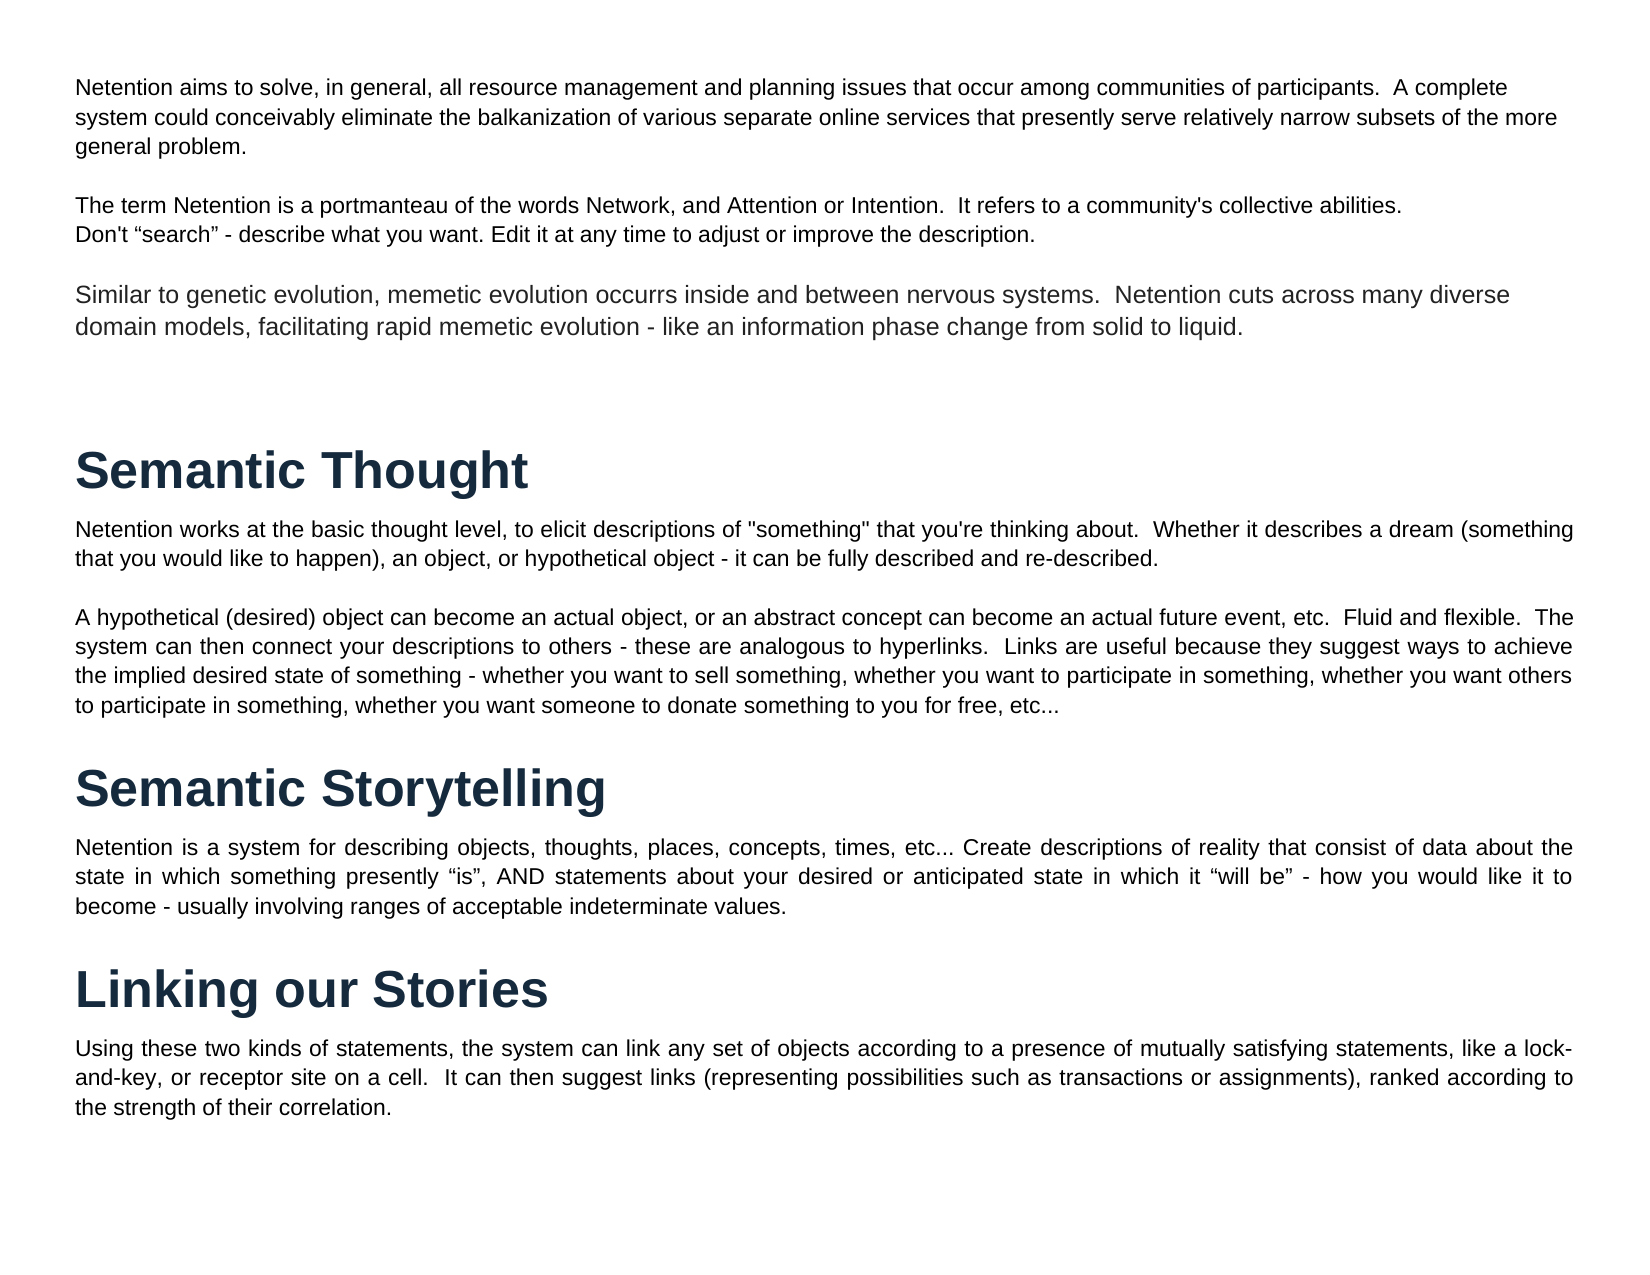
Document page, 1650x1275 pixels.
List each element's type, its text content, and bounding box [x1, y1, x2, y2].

text Using these two kinds of statements, the system can link any set of objects according to a presence of mutually satisfying statements, like a lock-and-key, or receptor site on a cell. It can then suggest links (representing possibilities such as transactions or assignments), ranked according to the strength of their correlation. [75, 1035, 1575, 1120]
text The term Netention is a portmanteau of the words Network, and Attention or Intention. It refers to a community's collective abilities. [75, 192, 1575, 218]
text A hypothetical (desired) object can become an actual object, or an abstract concept can become an actual future event, etc. Fluid and flexible. The system can then connect your descriptions to others - these are analogous to hyperlinks. Links are useful because they suggest ways to achieve the implied desired state of something - whether you want to sell something, whether you want to participate in something, whether you want others to participate in something, whether you want someone to donate something to you for free, etc... [75, 604, 1575, 718]
subtitle Semantic Storytelling [75, 759, 1575, 818]
subtitle Linking our Stories [75, 960, 1575, 1018]
text Netention works at the basic thought level, to elicit descriptions of "something" that you're thinking about. Whether it describes a dream (something that you would like to happen), an object, or hypothetical object - it can be fully described and re-described. [75, 516, 1575, 571]
text Similar to genetic evolution, memetic evolution occurrs inside and between nervous systems. Netention cuts across many diverse domain models, facilitating rapid memetic evolution - like an information phase change from solid to liquid. [75, 281, 1575, 341]
text Netention is a system for describing objects, thoughts, places, concepts, times, etc... Create descriptions of reality that consist of data about the state in which something presently “is”, AND statements about your desired or anticipated state in which it “will be” - how you would like it to become - usually involving ranges of acceptable indeterminate values. [75, 834, 1575, 919]
text Don't “search” - describe what you want. Edit it at any time to adjust or improve the description. [75, 222, 1575, 247]
subtitle Semantic Thought [75, 441, 1575, 499]
text Netention aims to solve, in general, all resource management and planning issues that occur among communities of participants. A complete system could conceivably eliminate the balkanization of various separate online services that presently serve relatively narrow subsets of the more general problem. [75, 75, 1575, 159]
